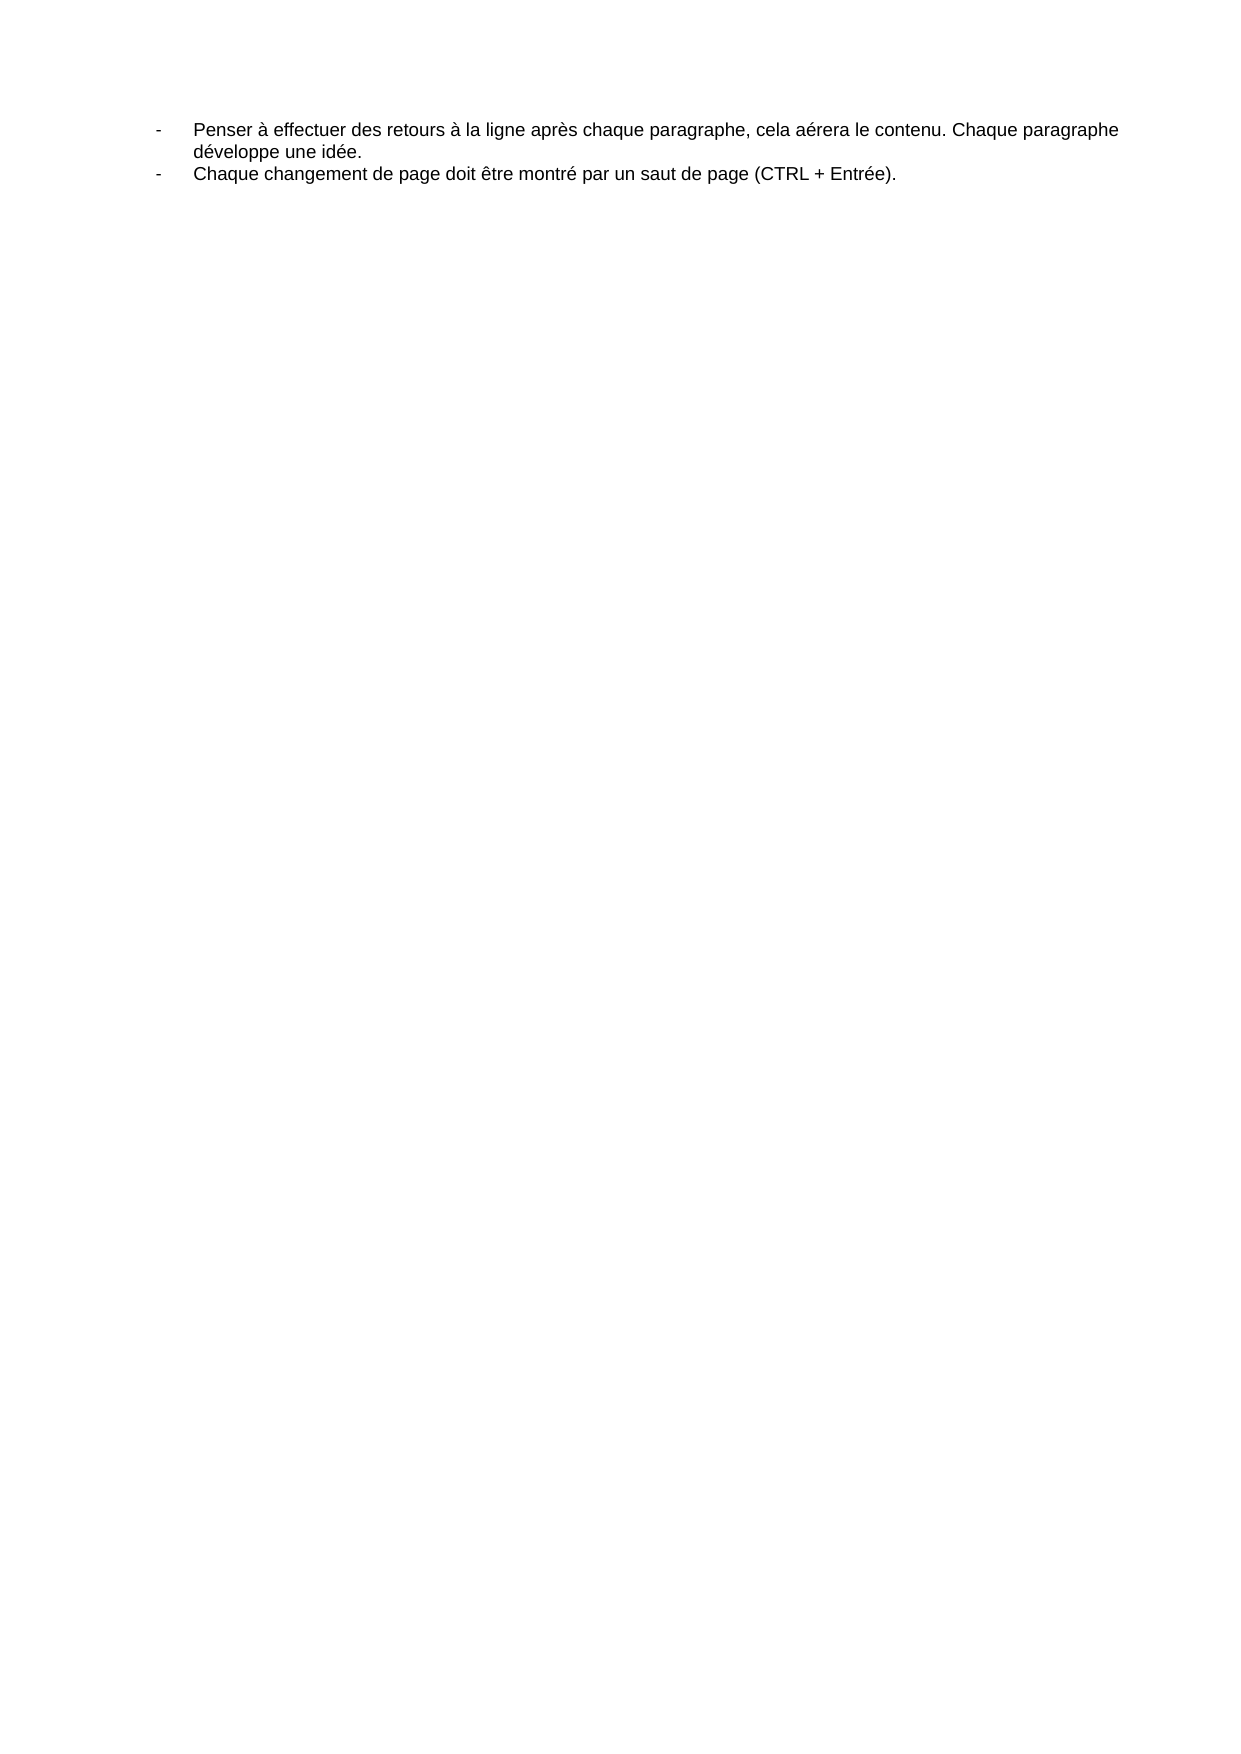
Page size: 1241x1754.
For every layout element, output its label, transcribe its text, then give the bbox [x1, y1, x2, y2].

list Chaque changement de page doit être montré par un saut de page (CTRL + Entrée). [156, 163, 1122, 186]
list Penser à effectuer des retours à la ligne après chaque paragraphe, cela aérera le contenu. Chaque paragraphe développe une idée. [156, 118, 1122, 163]
